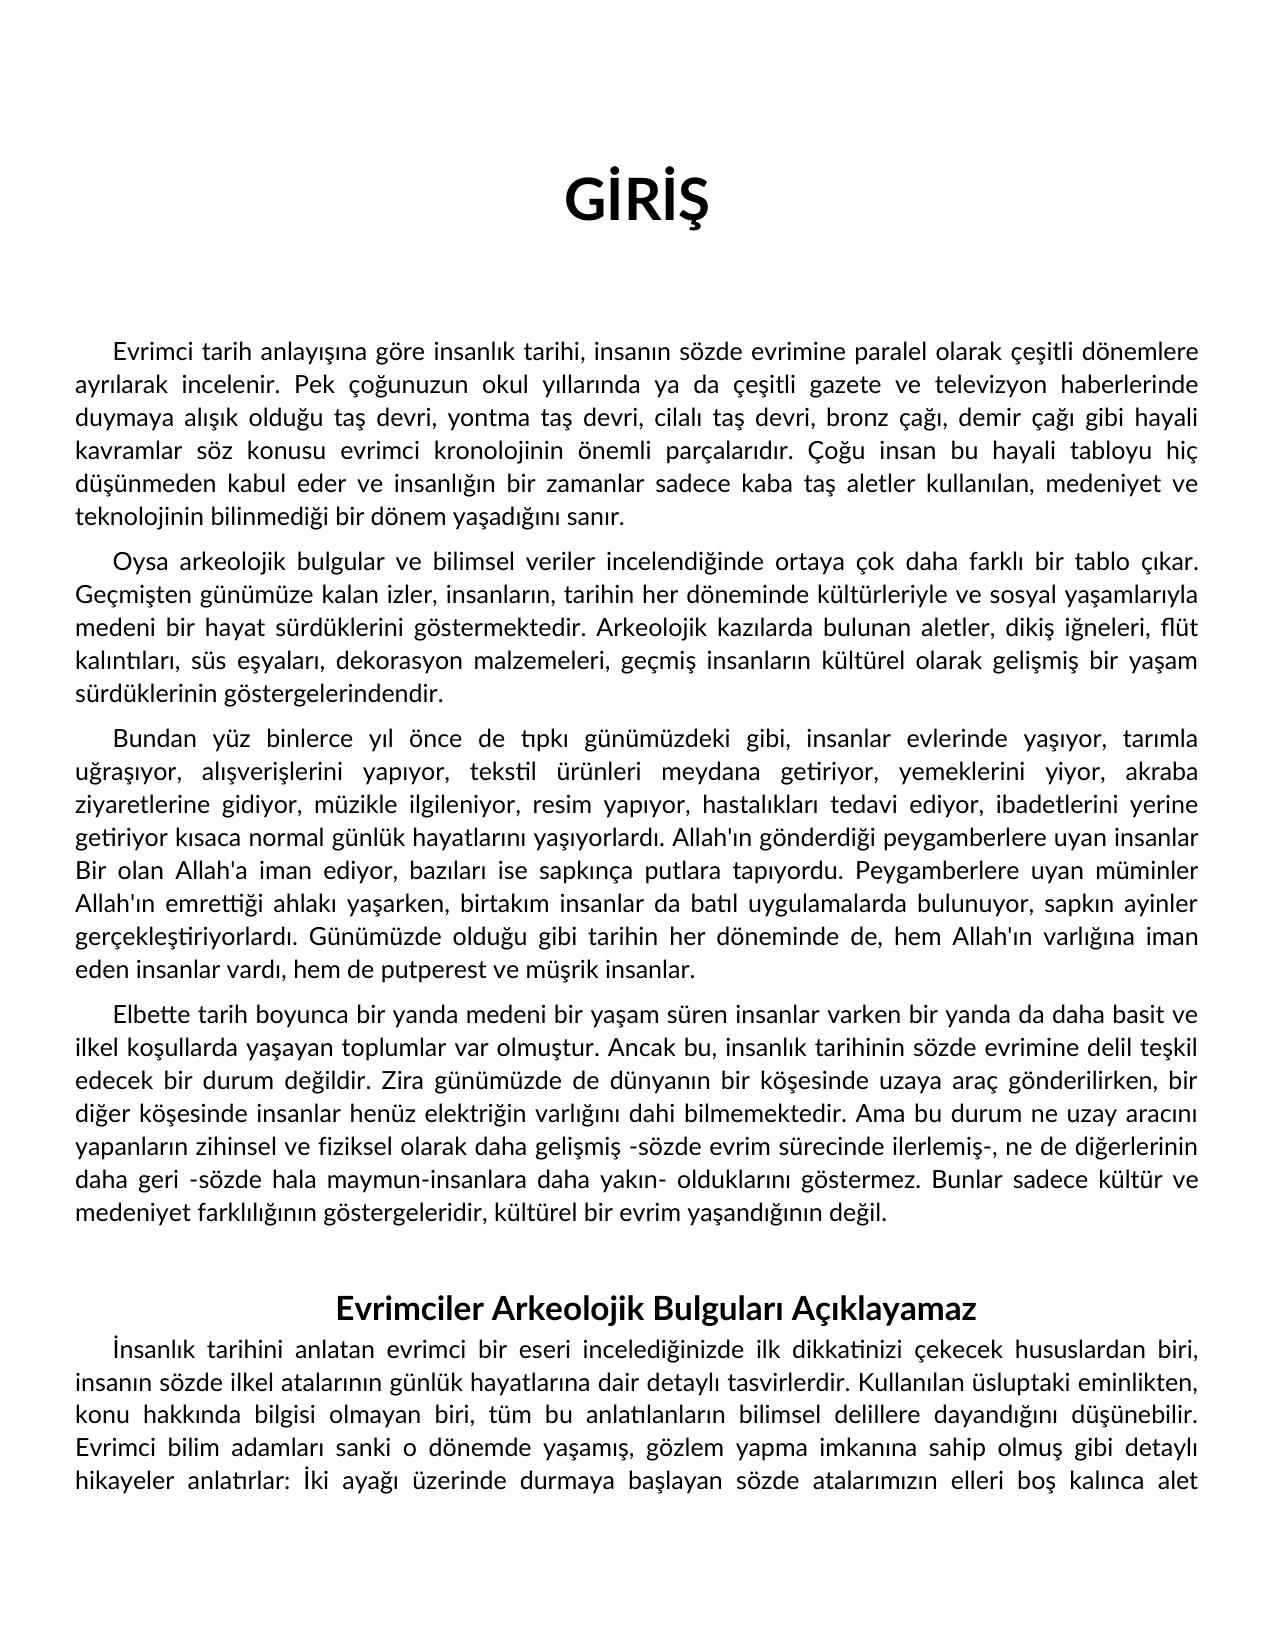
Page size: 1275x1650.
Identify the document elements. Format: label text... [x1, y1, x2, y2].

subtitle Evrimciler Arkeolojik Bulguları Açıklayamaz [112, 1287, 1200, 1327]
text İnsanlık tarihini anlatan evrimci bir eseri incelediğinizde ilk dikkatinizi çekecek hususlardan biri, insanın sözde ilkel atalarının günlük hayatlarına dair detaylı tasvirlerdir. Kullanılan üsluptaki eminlikten, konu hakkında bilgisi olmayan biri, tüm bu anlatılanların bilimsel delillere dayandığını düşünebilir. Evrimci bilim adamları sanki o dönemde yaşamış, gözlem yapma imkanına sahip olmuş gibi detaylı hikayeler anlatırlar: İki ayağı üzerinde durmaya başlayan sözde atalarımızın elleri boş kalınca alet [75, 1333, 1200, 1495]
subtitle GİRİŞ [75, 162, 1200, 232]
text Evrimci tarih anlayışına göre insanlık tarihi, insanın sözde evrimine paralel olarak çeşitli dönemlere ayrılarak incelenir. Pek çoğunuzun okul yıllarında ya da çeşitli gazete ve televizyon haberlerinde duymaya alışık olduğu taş devri, yontma taş devri, cilalı taş devri, bronz çağı, demir çağı gibi hayali kavramlar söz konusu evrimci kronolojinin önemli parçalarıdır. Çoğu insan bu hayali tabloyu hiç düşünmeden kabul eder ve insanlığın bir zamanlar sadece kaba taş aletler kullanılan, medeniyet ve teknolojinin bilinmediği bir dönem yaşadığını sanır. [75, 336, 1200, 530]
text Oysa arkeolojik bulgular ve bilimsel veriler incelendiğinde ortaya çok daha farklı bir tablo çıkar. Geçmişten günümüze kalan izler, insanların, tarihin her döneminde kültürleriyle ve sosyal yaşamlarıyla medeni bir hayat sürdüklerini göstermektedir. Arkeolojik kazılarda bulunan aletler, dikiş iğneleri, flüt kalıntıları, süs eşyaları, dekorasyon malzemeleri, geçmiş insanların kültürel olarak gelişmiş bir yaşam sürdüklerinin göstergelerindendir. [75, 546, 1200, 707]
text Bundan yüz binlerce yıl önce de tıpkı günümüzdeki gibi, insanlar evlerinde yaşıyor, tarımla uğraşıyor, alışverişlerini yapıyor, tekstil ürünleri meydana getiriyor, yemeklerini yiyor, akraba ziyaretlerine gidiyor, müzikle ilgileniyor, resim yapıyor, hastalıkları tedavi ediyor, ibadetlerini yerine getiriyor kısaca normal günlük hayatlarını yaşıyorlardı. Allah'ın gönderdiği peygamberlere uyan insanlar Bir olan Allah'a iman ediyor, bazıları ise sapkınça putlara tapıyordu. Peygamberlere uyan müminler Allah'ın emrettiği ahlakı yaşarken, birtakım insanlar da batıl uygulamalarda bulunuyor, sapkın ayinler gerçekleştiriyorlardı. Günümüzde olduğu gibi tarihin her döneminde de, hem Allah'ın varlığına iman eden insanlar vardı, hem de putperest ve müşrik insanlar. [75, 723, 1200, 983]
text Elbette tarih boyunca bir yanda medeni bir yaşam süren insanlar varken bir yanda da daha basit ve ilkel koşullarda yaşayan toplumlar var olmuştur. Ancak bu, insanlık tarihinin sözde evrimine delil teşkil edecek bir durum değildir. Zira günümüzde de dünyanın bir köşesinde uzaya araç gönderilirken, bir diğer köşesinde insanlar henüz elektriğin varlığını dahi bilmemektedir. Ama bu durum ne uzay aracını yapanların zihinsel ve fiziksel olarak daha gelişmiş -sözde evrim sürecinde ilerlemiş-, ne de diğerlerinin daha geri -sözde hala maymun-insanlara daha yakın- olduklarını göstermez. Bunlar sadece kültür ve medeniyet farklılığının göstergeleridir, kültürel bir evrim yaşandığının değil. [75, 999, 1200, 1226]
